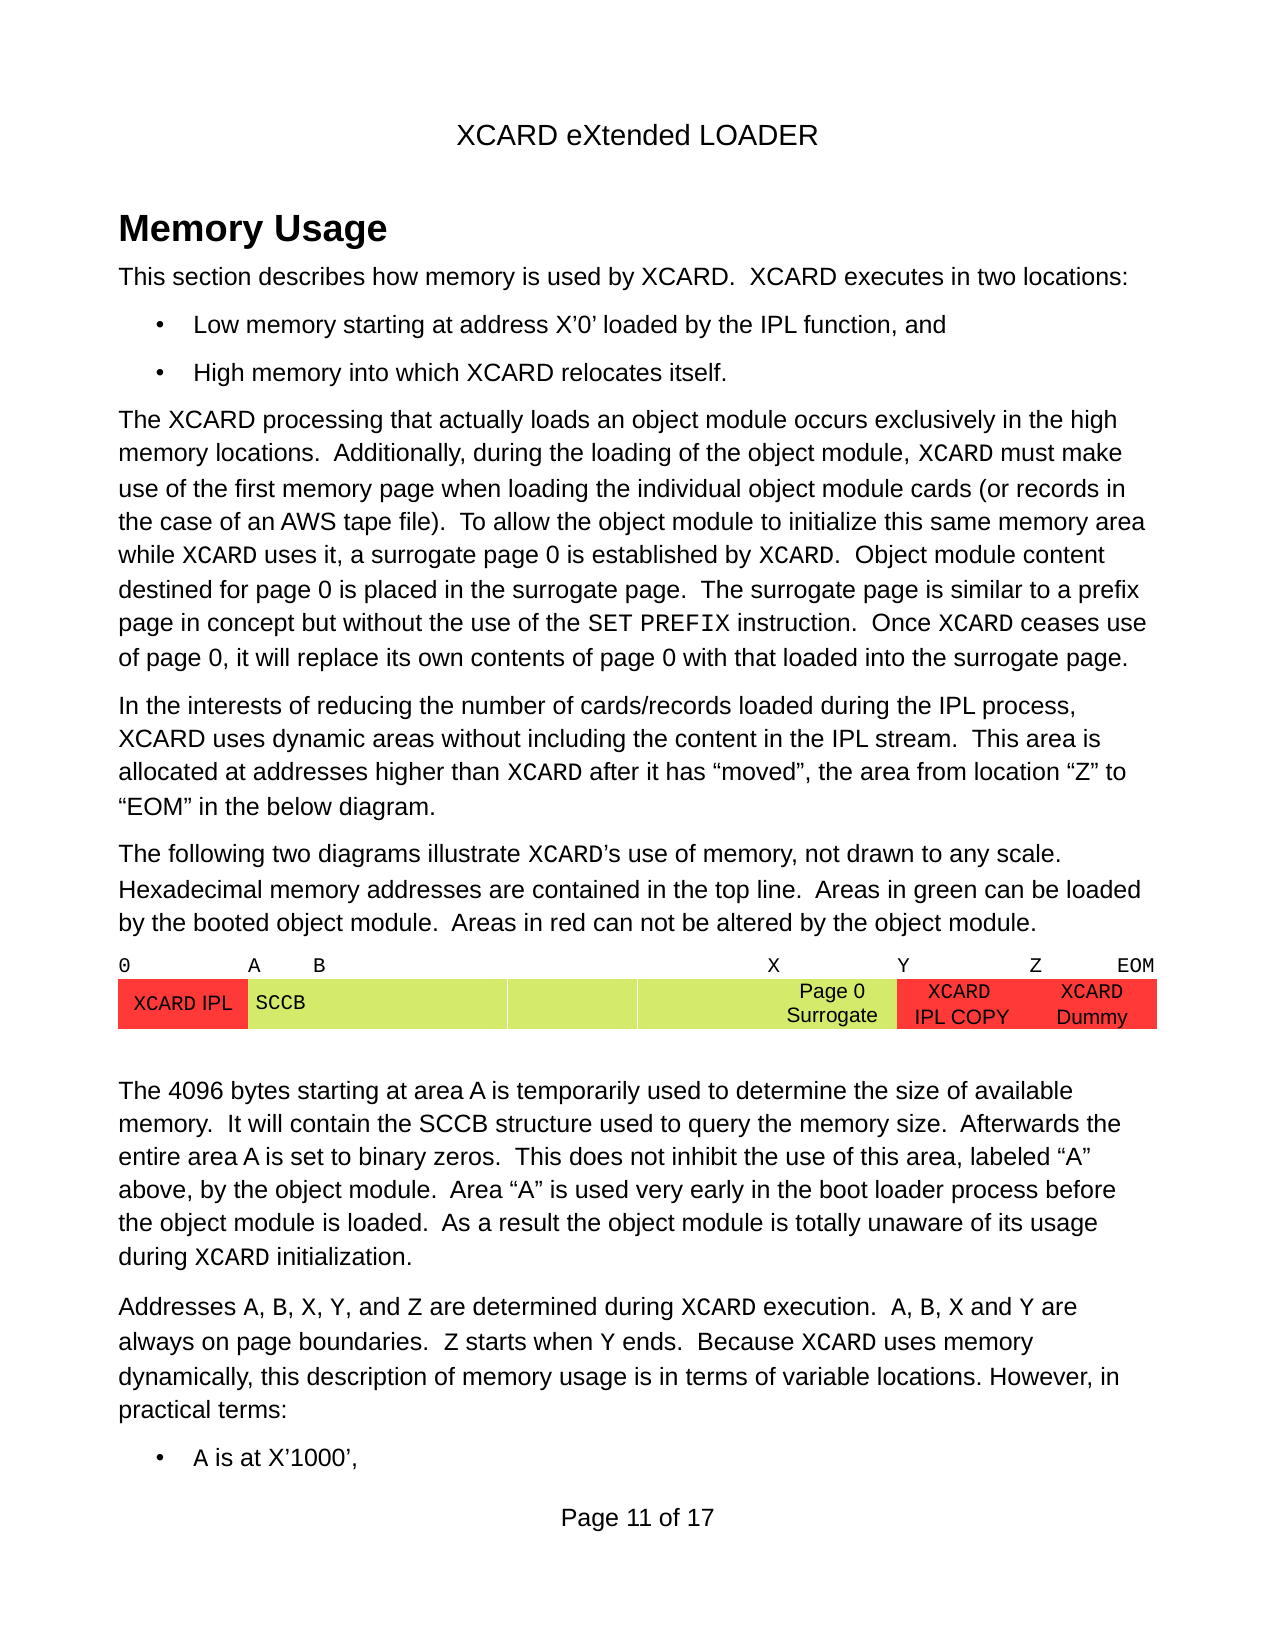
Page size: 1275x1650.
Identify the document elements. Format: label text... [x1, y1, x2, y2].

table_header 0 [118, 955, 248, 979]
table_cell XCARD IPL COPY [897, 979, 1027, 1029]
table_cell [378, 979, 507, 1029]
table_cell [313, 979, 378, 1029]
text The 4096 bytes starting at area A is temporarily used to determine the size of available memory. It will contain the SCCB structure used to query the memory size. Afterwards the entire area A is set to binary zeros. This does not inhibit the use of this area, labeled “A” above, by the object module. Area “A” is used very early in the boot loader process before the object module is loaded. As a result the object module is totally unaware of its usage during XCARD initialization. [118, 1076, 1157, 1272]
table_header Z EOM [1027, 955, 1157, 979]
text The following two diagrams illustrate XCARD’s use of memory, not drawn to any scale. Hexadecimal memory addresses are contained in the top line. Areas in green can be loaded by the booted object module. Areas in red can not be altered by the object module. [118, 839, 1157, 936]
table_cell SCCB [248, 979, 313, 1029]
table_header X [767, 955, 897, 979]
table_header [378, 955, 507, 979]
list A is at X’1000’, [156, 1443, 1157, 1473]
text This section describes how memory is used by XCARD. XCARD executes in two locations: [118, 262, 1157, 291]
table_header A [248, 955, 313, 979]
text In the interests of reducing the number of cards/records loaded during the IPL process, XCARD uses dynamic areas without including the content in the IPL stream. This area is allocated at addresses higher than XCARD after it has “moved”, the area from location “Z” to “EOM” in the below diagram. [118, 691, 1157, 821]
text Addresses A, B, X, Y, and Z are determined during XCARD execution. A, B, X and Y are always on page boundaries. Z starts when Y ends. Because XCARD uses memory dynamically, this description of memory usage is in terms of variable locations. However, in practical terms: [118, 1292, 1157, 1424]
table_cell Page 0 Surrogate [767, 979, 897, 1029]
table_cell XCARD Dummy [1027, 979, 1157, 1029]
table_cell [508, 979, 637, 1029]
subtitle Memory Usage [118, 206, 1157, 250]
text The XCARD processing that actually loads an object module occurs exclusively in the high memory locations. Additionally, during the loading of the object module, XCARD must make use of the first memory page when loading the individual object module cards (or records in the case of an AWS tape file). To allow the object module to initialize this same memory area while XCARD uses it, a surrogate page 0 is established by XCARD. Object module content destined for page 0 is placed in the surrogate page. The surrogate page is similar to a prefix page in concept but without the use of the SET PREFIX instruction. Once XCARD ceases use of page 0, it will replace its own contents of page 0 with that loaded into the surrogate page. [118, 405, 1157, 672]
table_header [638, 955, 767, 979]
table_header B [313, 955, 378, 979]
list Low memory starting at address X’0’ loaded by the IPL function, and [156, 310, 1157, 339]
table_cell XCARD IPL [118, 979, 248, 1029]
list High memory into which XCARD relocates itself. [156, 358, 1157, 386]
table_cell [638, 979, 767, 1029]
table_header Y [897, 955, 1027, 979]
table_header [508, 955, 637, 979]
